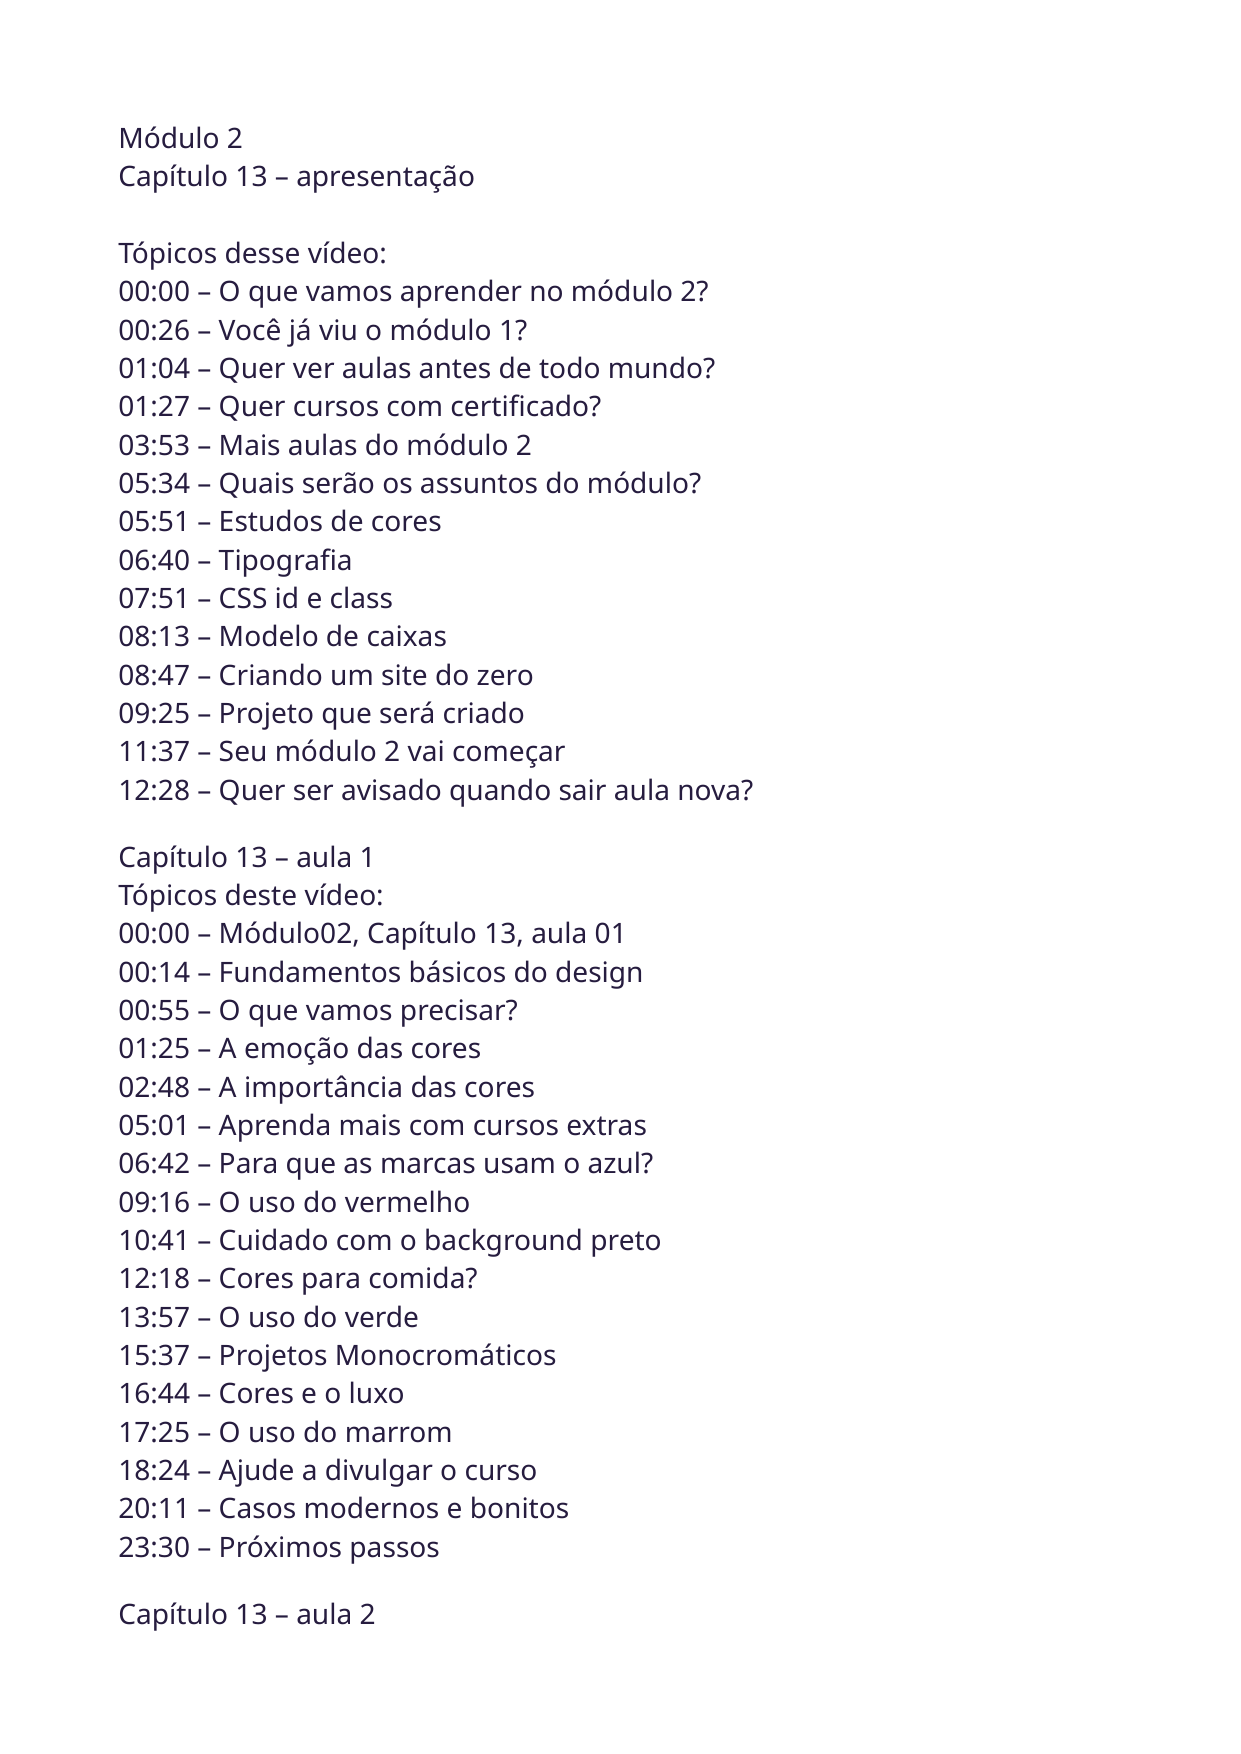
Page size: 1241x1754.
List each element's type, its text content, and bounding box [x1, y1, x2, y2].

text Tópicos deste vídeo: 00:00​ – Módulo02, Capítulo 13, aula 01 00:14​ – Fundamentos básicos do design 00:55​ – O que vamos precisar? 01:25​ – A emoção das cores 02:48​ – A importância das cores 05:01​ – Aprenda mais com cursos extras 06:42​ – Para que as marcas usam o azul? 09:16​ – O uso do vermelho 10:41​ – Cuidado com o background preto 12:18​ – Cores para comida? 13:57​ – O uso do verde 15:37​ – Projetos Monocromáticos 16:44​ – Cores e o luxo 17:25​ – O uso do marrom 18:24​ – Ajude a divulgar o curso 20:11​ – Casos modernos e bonitos 23:30​ – Próximos passos [118, 875, 1122, 1565]
text Capítulo 13 – aula 1 [118, 837, 1122, 875]
text Capítulo 13 – aula 2 [118, 1594, 1122, 1632]
text Tópicos desse vídeo: 00:00​ – O que vamos aprender no módulo 2? 00:26​ – Você já viu o módulo 1? 01:04​ – Quer ver aulas antes de todo mundo? 01:27​ – Quer cursos com certificado? 03:53​ – Mais aulas do módulo 2 05:34​ – Quais serão os assuntos do módulo? 05:51​ – Estudos de cores 06:40​ – Tipografia 07:51​ – CSS id e class 08:13​ – Modelo de caixas 08:47​ – Criando um site do zero 09:25​ – Projeto que será criado 11:37​ – Seu módulo 2 vai começar 12:28​ – Quer ser avisado quando sair aula nova? [118, 233, 1122, 808]
text Módulo 2 [118, 118, 1122, 156]
text Capítulo 13 – apresentação [118, 156, 1122, 195]
